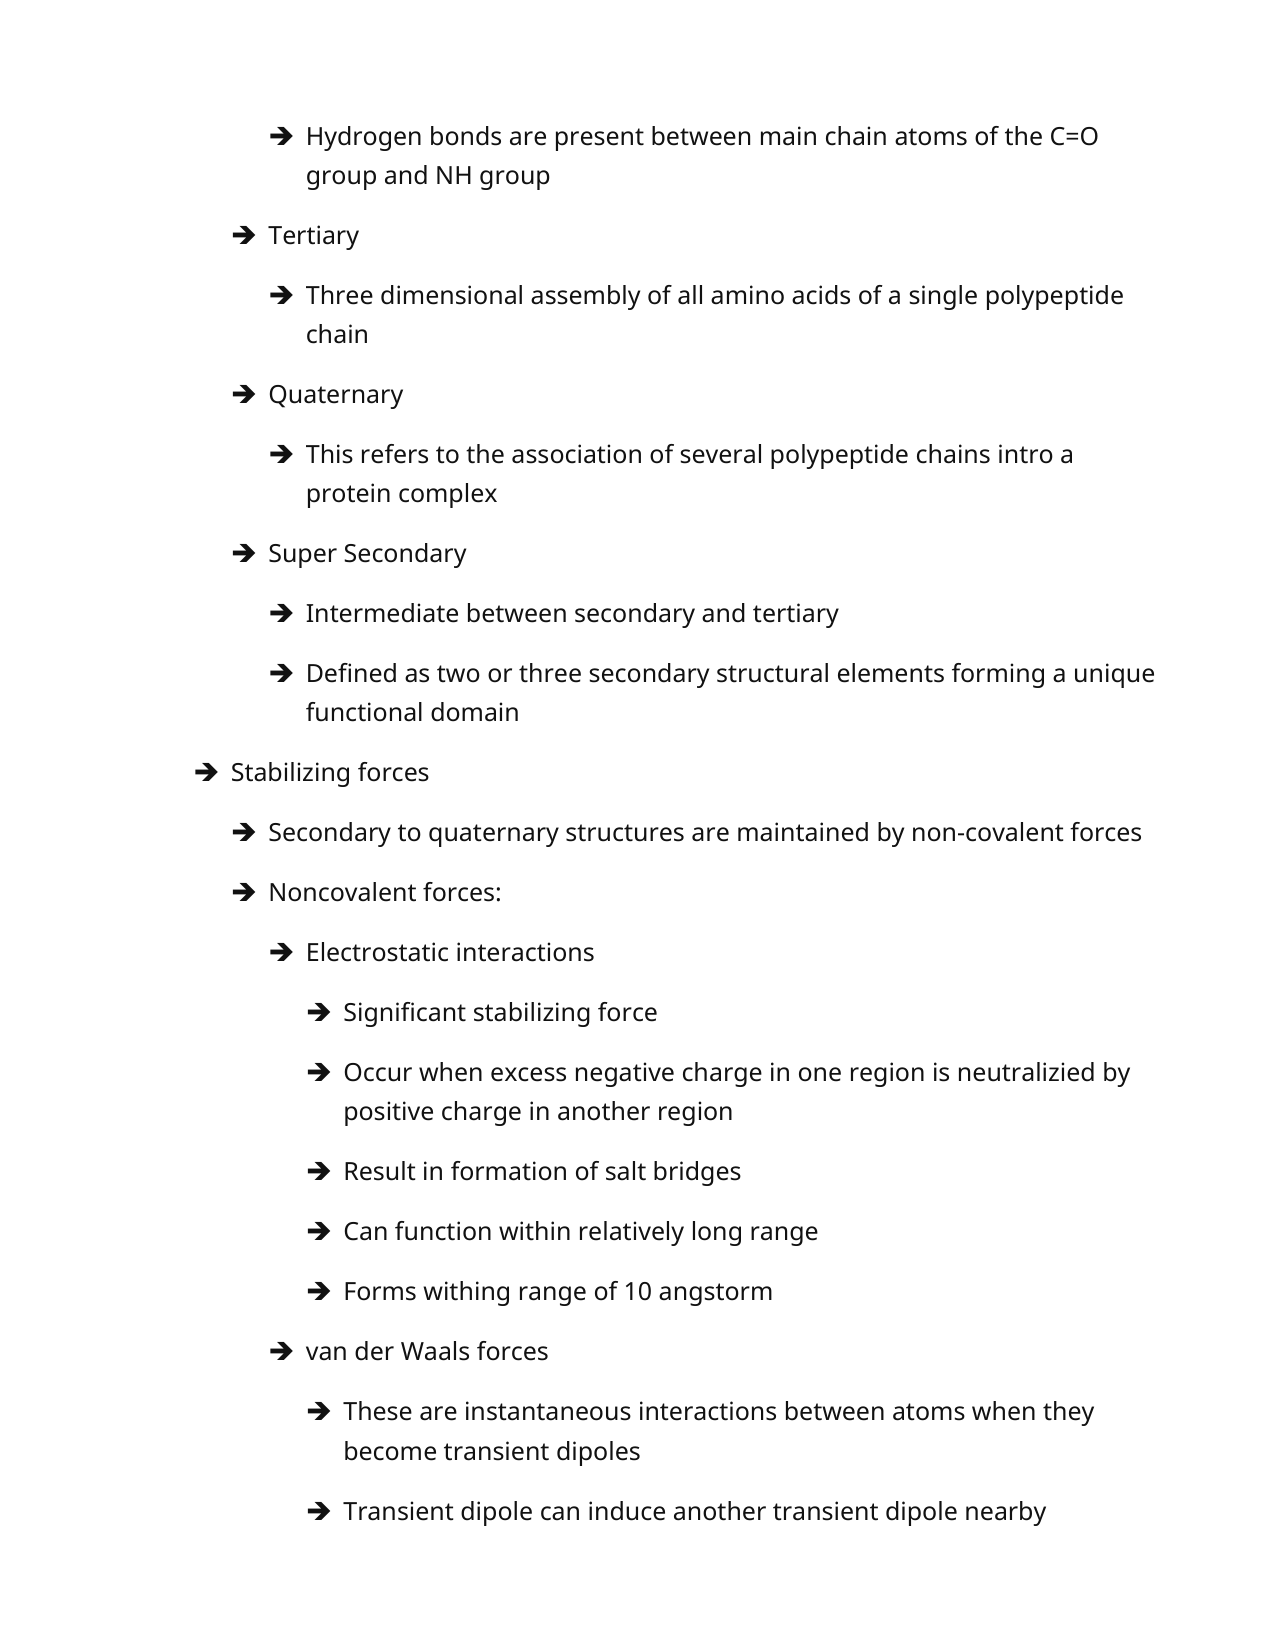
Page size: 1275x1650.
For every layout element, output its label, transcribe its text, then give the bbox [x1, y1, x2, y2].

list Transient dipole can induce another transient dipole nearby [306, 1493, 1157, 1527]
list Secondary to quaternary structures are maintained by non-covalent forces [231, 815, 1157, 849]
list Can function within relatively long range [306, 1214, 1157, 1248]
list Intermediate between secondary and tertiary [268, 596, 1157, 630]
list Significant stabilizing force [306, 995, 1157, 1029]
list These are instantaneous interactions between atoms when they become transient dipoles [306, 1394, 1157, 1467]
list Super Secondary [231, 536, 1157, 570]
list van der Waals forces [268, 1334, 1157, 1368]
list Tertiary [231, 217, 1157, 251]
list Quaternary [231, 376, 1157, 411]
list Result in formation of salt bridges [306, 1154, 1157, 1188]
list Forms withing range of 10 angstorm [306, 1274, 1157, 1308]
list Stabilizing forces [193, 755, 1157, 789]
list Hydrogen bonds are present between main chain atoms of the C=O group and NH group [268, 118, 1157, 191]
list This refers to the association of several polypeptide chains intro a protein complex [268, 436, 1157, 510]
list Occur when excess negative charge in one region is neutralizied by positive charge in another region [306, 1055, 1157, 1128]
list Three dimensional assembly of all amino acids of a single polypeptide chain [268, 277, 1157, 351]
list Defined as two or three secondary structural elements forming a unique functional domain [268, 656, 1157, 729]
list Electrostatic interactions [268, 935, 1157, 969]
list Noncovalent forces: [231, 875, 1157, 909]
